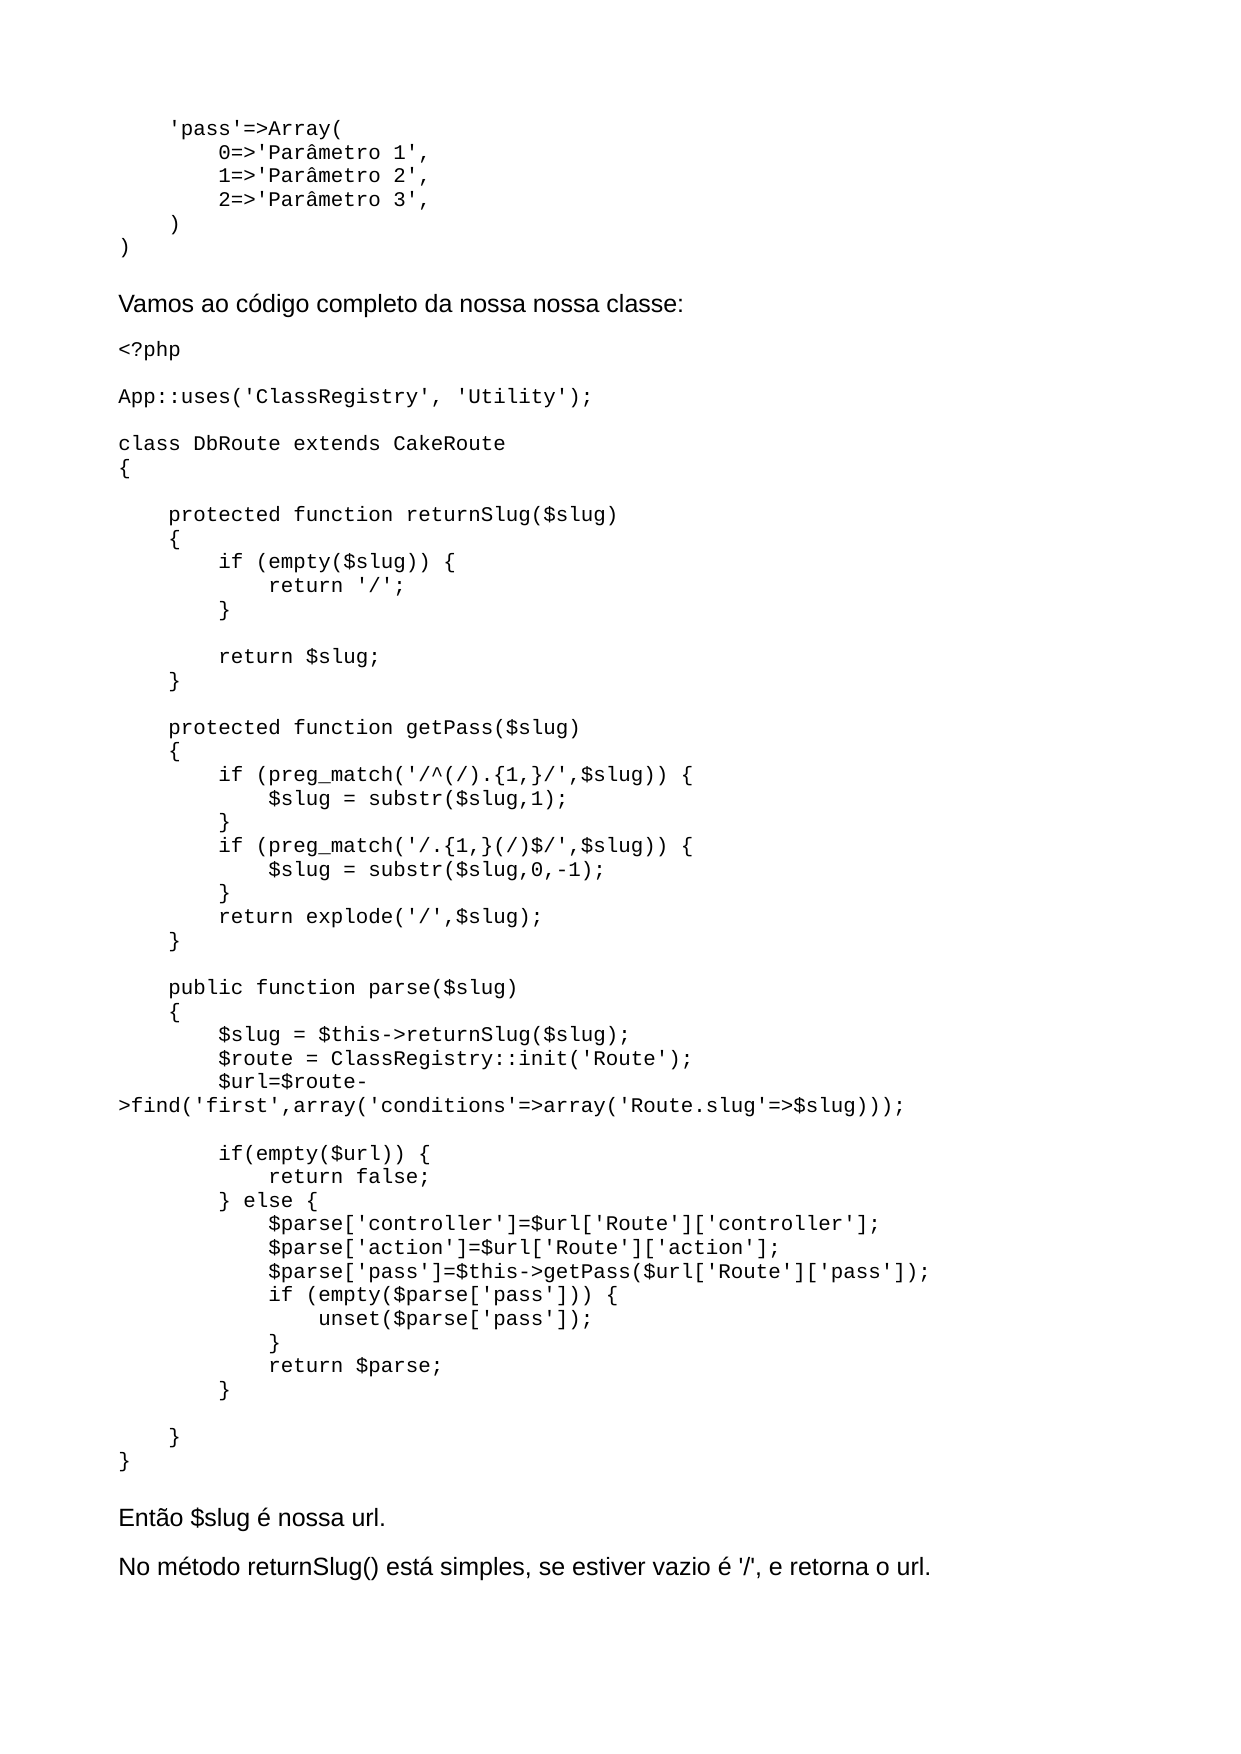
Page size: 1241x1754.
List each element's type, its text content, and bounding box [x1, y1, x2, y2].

text } [118, 811, 1122, 835]
text } [118, 882, 1122, 906]
text App::uses('ClassRegistry', 'Utility'); [118, 386, 1122, 409]
text $slug = substr($slug,1); [118, 788, 1122, 811]
text if (preg_match('/.{1,}(/)$/',$slug)) { [118, 835, 1122, 859]
text Então $slug é nossa url. [118, 1503, 1122, 1532]
text $slug = $this->returnSlug($slug); [118, 1024, 1122, 1048]
text protected function returnSlug($slug) [118, 504, 1122, 528]
text if(empty($url)) { [118, 1142, 1122, 1166]
text } [118, 1426, 1122, 1450]
text $parse['controller']=$url['Route']['controller']; [118, 1213, 1122, 1237]
text } [118, 669, 1122, 693]
text return false; [118, 1166, 1122, 1190]
text 1=>'Parâmetro 2', [118, 165, 1122, 189]
text return $slug; [118, 646, 1122, 669]
text if (empty($parse['pass'])) { [118, 1284, 1122, 1308]
text if (preg_match('/^(/).{1,}/',$slug)) { [118, 764, 1122, 788]
text class DbRoute extends CakeRoute [118, 433, 1122, 457]
text 0=>'Parâmetro 1', [118, 142, 1122, 165]
text $route = ClassRegistry::init('Route'); [118, 1048, 1122, 1072]
text if (empty($slug)) { [118, 551, 1122, 575]
text Vamos ao código completo da nossa nossa classe: [118, 289, 1122, 318]
text { [118, 1001, 1122, 1024]
text No método returnSlug() está simples, se estiver vazio é '/', e retorna o url. [118, 1552, 1122, 1581]
text <?php [118, 338, 1122, 362]
text { [118, 528, 1122, 551]
text } [118, 930, 1122, 953]
text $slug = substr($slug,0,-1); [118, 859, 1122, 882]
text } [118, 599, 1122, 622]
text unset($parse['pass']); [118, 1308, 1122, 1332]
text ) [118, 236, 1122, 260]
text } [118, 1379, 1122, 1403]
text } [118, 1450, 1122, 1473]
text } [118, 1332, 1122, 1355]
text return explode('/',$slug); [118, 906, 1122, 930]
text 'pass'=>Array( [118, 118, 1122, 142]
text return '/'; [118, 575, 1122, 599]
text public function parse($slug) [118, 977, 1122, 1001]
text return $parse; [118, 1355, 1122, 1379]
text { [118, 457, 1122, 480]
text ) [118, 213, 1122, 236]
text $url=$route->find('first',array('conditions'=>array('Route.slug'=>$slug))); [118, 1072, 1122, 1119]
text { [118, 741, 1122, 764]
text $parse['pass']=$this->getPass($url['Route']['pass']); [118, 1261, 1122, 1284]
text } else { [118, 1190, 1122, 1213]
text protected function getPass($slug) [118, 717, 1122, 741]
text 2=>'Parâmetro 3', [118, 189, 1122, 213]
text $parse['action']=$url['Route']['action']; [118, 1237, 1122, 1261]
